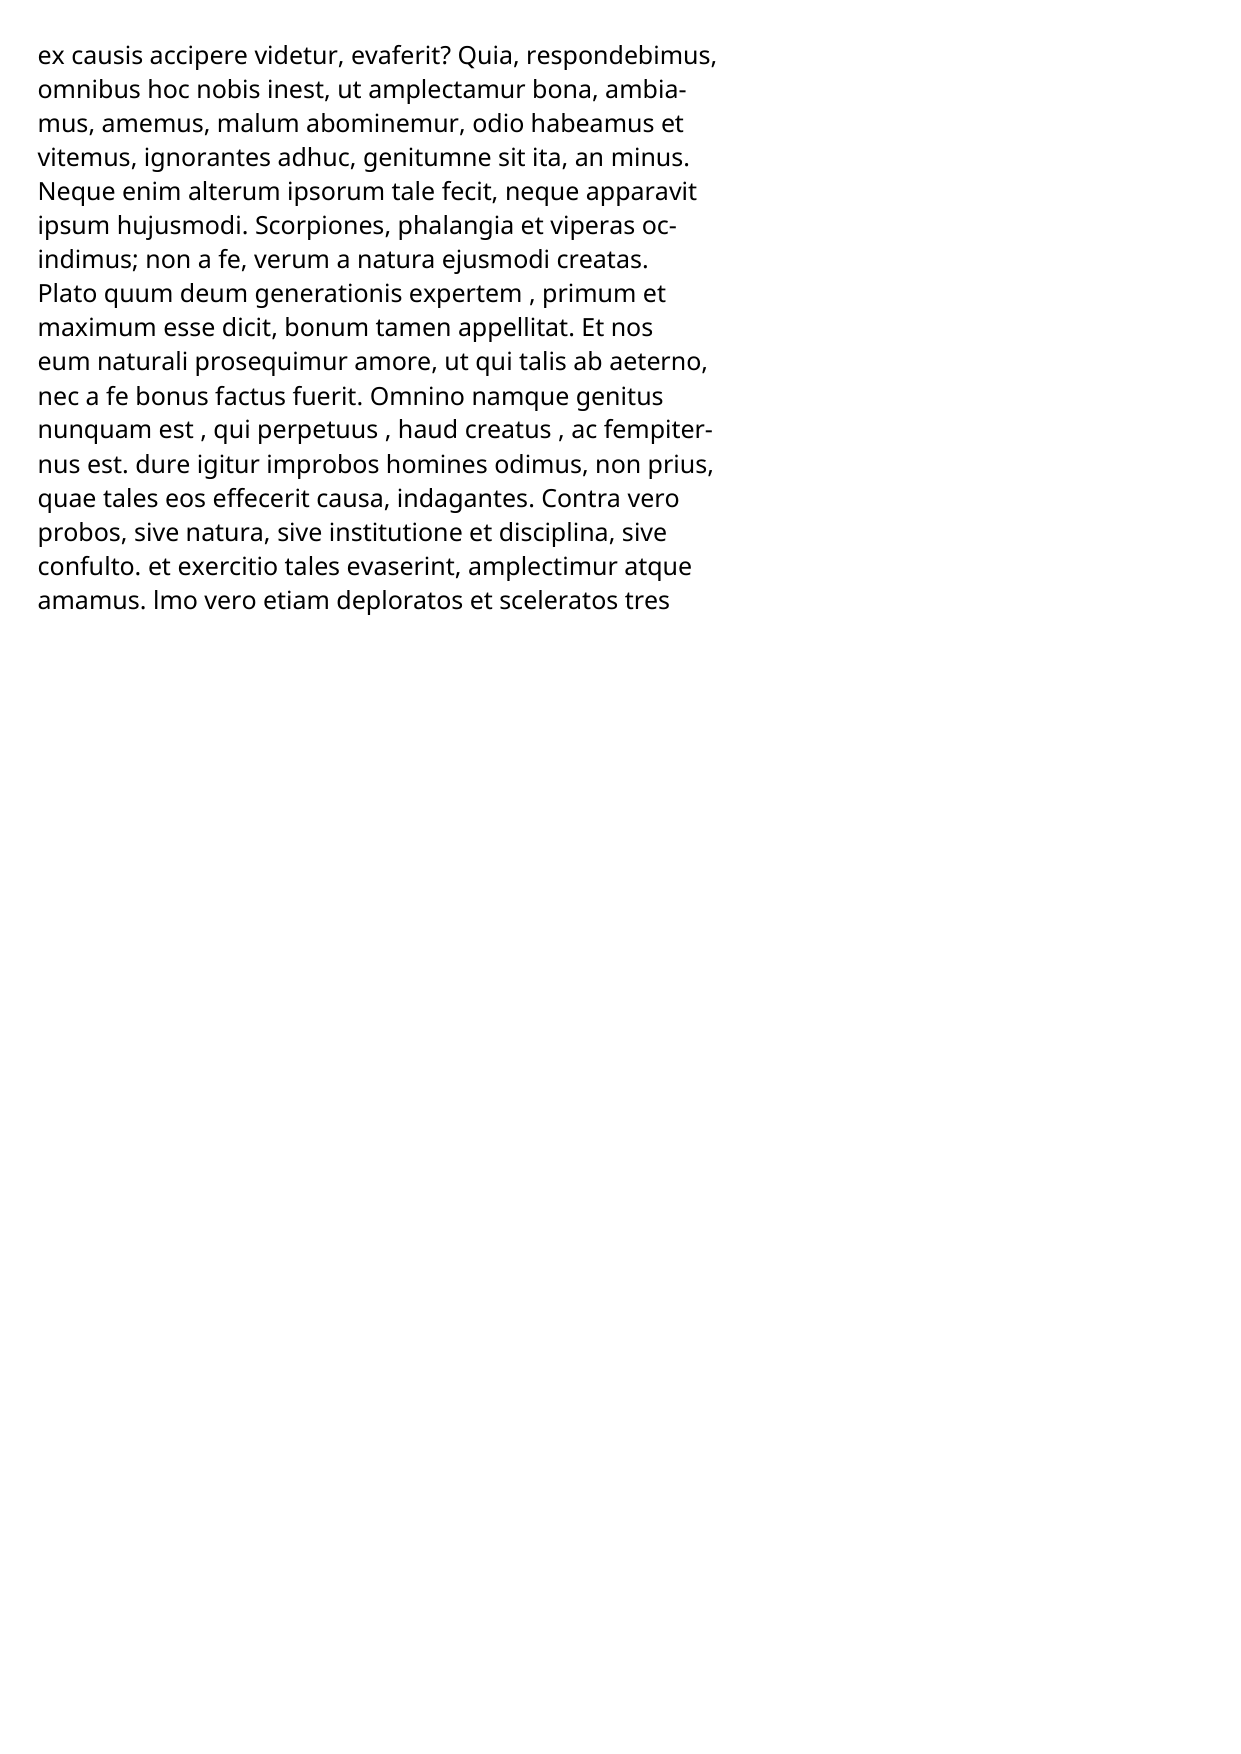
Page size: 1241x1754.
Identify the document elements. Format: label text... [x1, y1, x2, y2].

text ex causis accipere videtur, evaferit? Quia, respondebimus, omnibus hoc nobis inest, ut amplectamur bona, ambia- mus, amemus, malum abominemur, odio habeamus et vitemus, ignorantes adhuc, genitumne sit ita, an minus. Neque enim alterum ipsorum tale fecit, neque apparavit ipsum hujusmodi. Scorpiones, phalangia et viperas oc- indimus; non a fe, verum a natura ejusmodi creatas. Plato quum deum generationis expertem , primum et maximum esse dicit, bonum tamen appellitat. Et nos eum naturali prosequimur amore, ut qui talis ab aeterno, nec a fe bonus factus fuerit. Omnino namque genitus nunquam est , qui perpetuus , haud creatus , ac fempiter- nus est. dure igitur improbos homines odimus, non prius, quae tales eos effecerit causa, indagantes. Contra vero probos, sive natura, sive institutione et disciplina, sive confulto. et exercitio tales evaserint, amplectimur atque amamus. lmo vero etiam deploratos et sceleratos tres [37, 37, 1203, 617]
